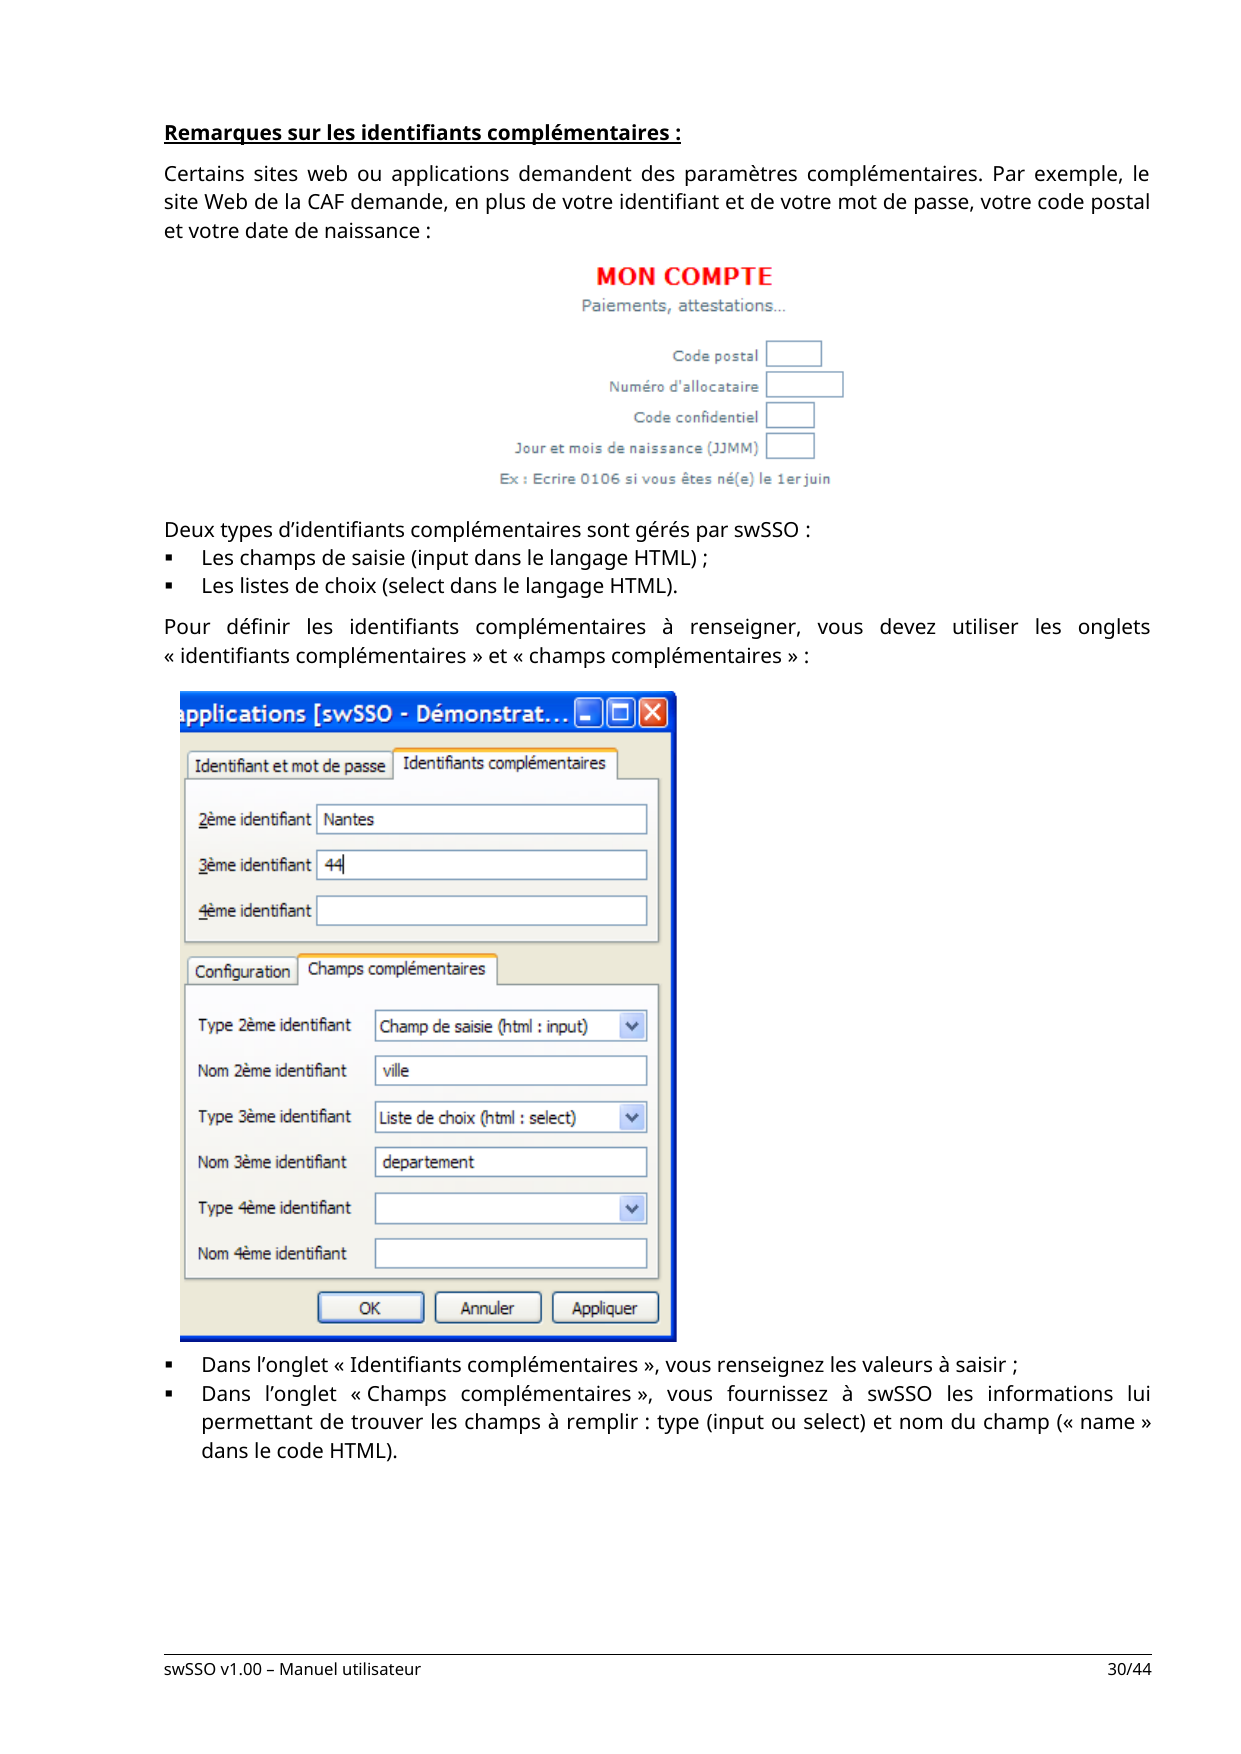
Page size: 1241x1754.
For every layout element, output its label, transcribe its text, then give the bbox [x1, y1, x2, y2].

text Pour définir les identifiants complémentaires à renseigner, vous devez utiliser les onglets « identifiants complémentaires » et « champs complémentaires » : [164, 612, 1152, 669]
list Remarques sur les identifiants complémentaires : [164, 118, 1152, 147]
list Les listes de choix (select dans le langage HTML). [164, 572, 1152, 600]
list Les champs de saisie (input dans le langage HTML) ; [164, 543, 1152, 572]
list Deux types d’identifiants complémentaires sont gérés par swSSO : [164, 515, 1152, 543]
picture [486, 253, 867, 506]
list Dans l’onglet « Champs complémentaires », vous fournissez à swSSO les informations lui permettant de trouver les champs à remplir : type (input ou select) et nom du champ (« name » dans le code HTML). [164, 1379, 1152, 1464]
picture [180, 691, 677, 1342]
text Certains sites web ou applications demandent des paramètres complémentaires. Par exemple, le site Web de la CAF demande, en plus de votre identifiant et de votre mot de passe, votre code postal et votre date de naissance : [164, 159, 1152, 244]
list Dans l’onglet « Identifiants complémentaires », vous renseignez les valeurs à saisir ; [164, 1351, 1152, 1379]
